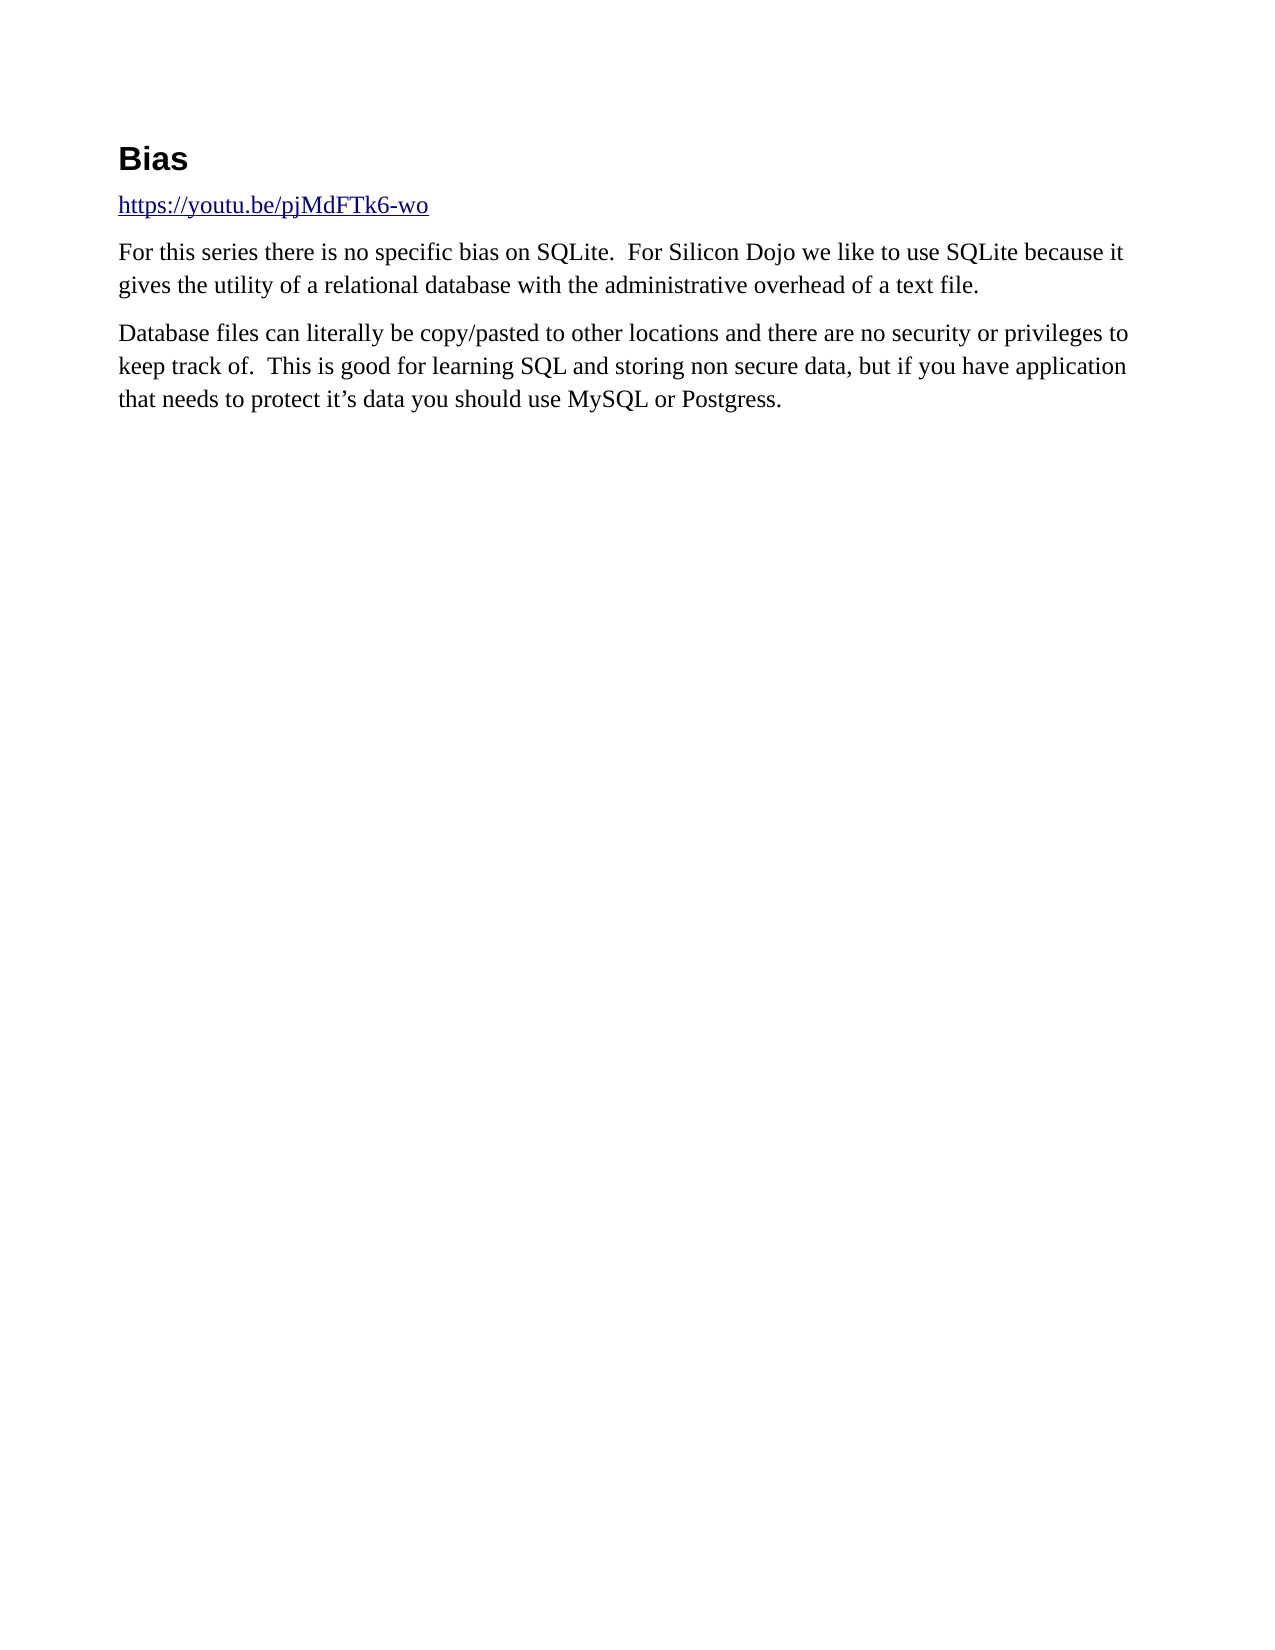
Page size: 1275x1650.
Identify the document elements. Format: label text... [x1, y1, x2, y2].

subtitle Bias [118, 139, 1157, 177]
text https://youtu.be/pjMdFTk6-wo [118, 190, 1157, 219]
text For this series there is no specific bias on SQLite. For Silicon Dojo we like to use SQLite because it gives the utility of a relational database with the administrative overhead of a text file. [118, 237, 1157, 299]
text Database files can literally be copy/pasted to other locations and there are no security or privileges to keep track of. This is good for learning SQL and storing non secure data, but if you have application that needs to protect it’s data you should use MySQL or Postgress. [118, 318, 1157, 413]
